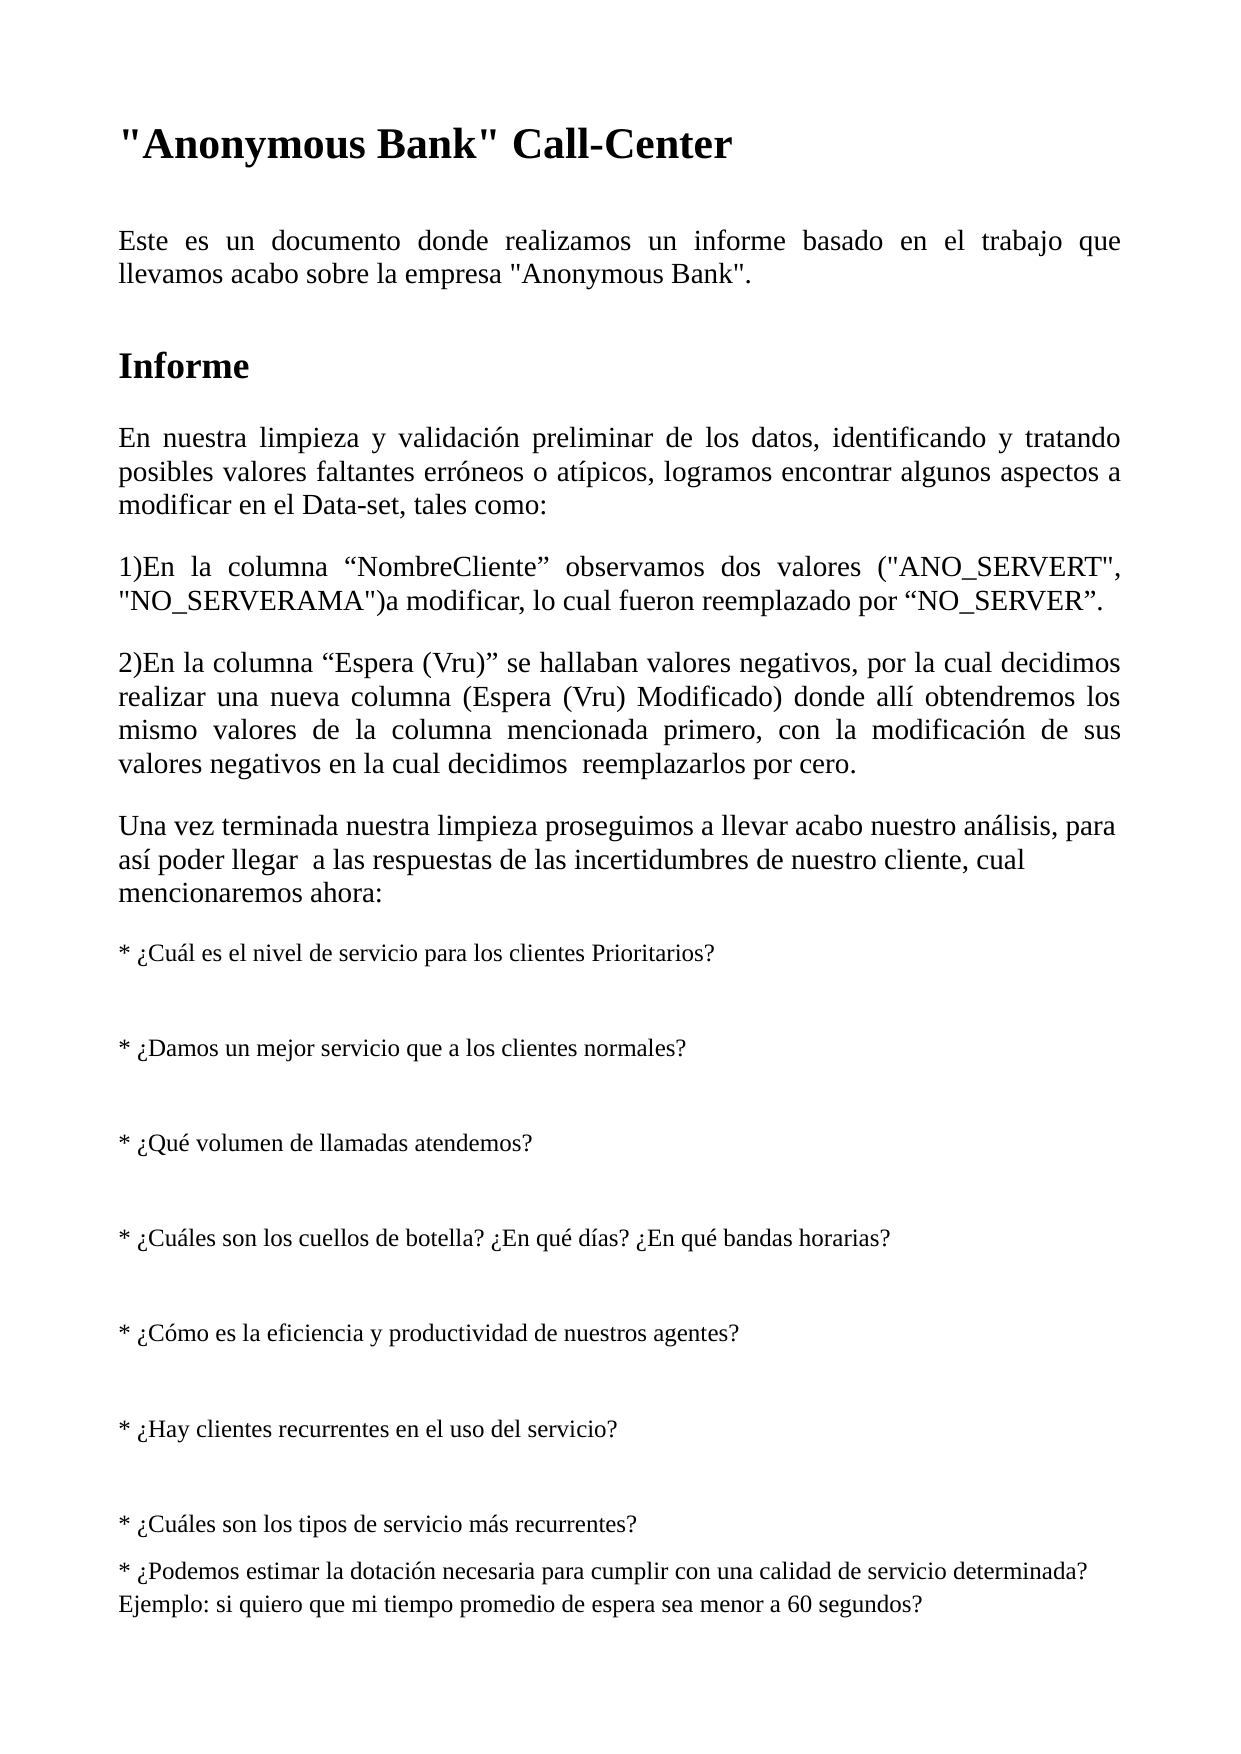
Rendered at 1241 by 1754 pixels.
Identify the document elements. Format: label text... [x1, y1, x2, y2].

text Informe [118, 343, 1122, 387]
text 2)En la columna “Espera (Vru)” se hallaban valores negativos, por la cual decidimos realizar una nueva columna (Espera (Vru) Modificado) donde allí obtendremos los mismo valores de la columna mencionada primero, con la modificación de sus valores negativos en la cual decidimos reemplazarlos por cero. [118, 645, 1122, 779]
text 1)En la columna “NombreCliente” observamos dos valores ("ANO_SERVERT", "NO_SERVERAMA")a modificar, lo cual fueron reemplazado por “NO_SERVER”. [118, 549, 1122, 617]
text Una vez terminada nuestra limpieza proseguimos a llevar acabo nuestro análisis, para así poder llegar a las respuestas de las incertidumbres de nuestro cliente, cual mencionaremos ahora: [118, 808, 1122, 909]
text En nuestra limpieza y validación preliminar de los datos, identificando y tratando posibles valores faltantes erróneos o atípicos, logramos encontrar algunos aspectos a modificar en el Data-set, tales como: [118, 420, 1122, 521]
text "Anonymous Bank" Call-Center [118, 118, 1122, 168]
text * ¿Cuáles son los cuellos de botella? ¿En qué días? ¿En qué bandas horarias? [118, 1223, 1122, 1252]
text * ¿Qué volumen de llamadas atendemos? [118, 1128, 1122, 1157]
text * ¿Podemos estimar la dotación necesaria para cumplir con una calidad de servicio determinada? Ejemplo: si quiero que mi tiempo promedio de espera sea menor a 60 segundos? [118, 1556, 1122, 1618]
text * ¿Cuál es el nivel de servicio para los clientes Prioritarios? [118, 938, 1122, 966]
text Este es un documento donde realizamos un informe basado en el trabajo que llevamos acabo sobre la empresa "Anonymous Bank". [118, 223, 1122, 290]
text * ¿Damos un mejor servicio que a los clientes normales? [118, 1033, 1122, 1062]
text * ¿Cuáles son los tipos de servicio más recurrentes? [118, 1509, 1122, 1538]
text * ¿Hay clientes recurrentes en el uso del servicio? [118, 1414, 1122, 1442]
text * ¿Cómo es la eficiencia y productividad de nuestros agentes? [118, 1318, 1122, 1347]
